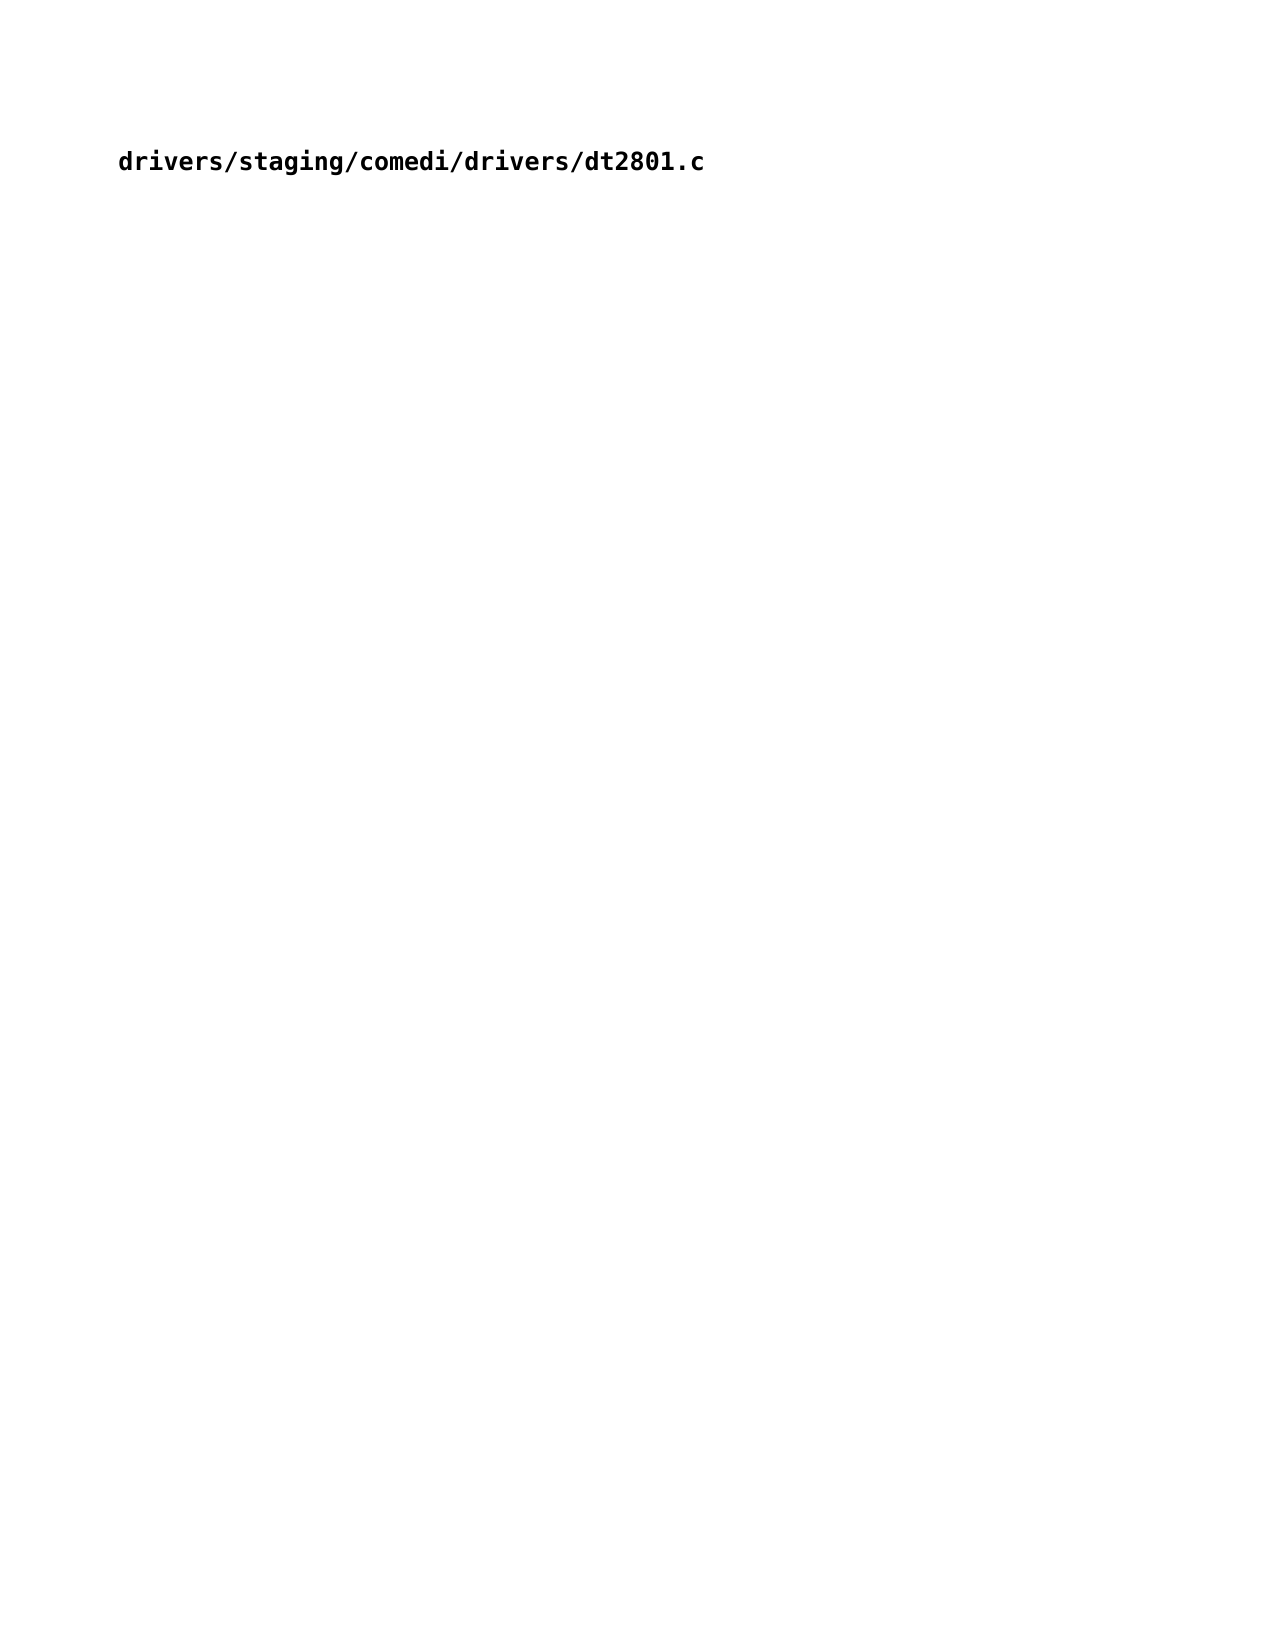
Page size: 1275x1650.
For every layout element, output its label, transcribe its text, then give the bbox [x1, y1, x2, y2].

text drivers/staging/comedi/drivers/dt2801.c [118, 147, 1157, 176]
